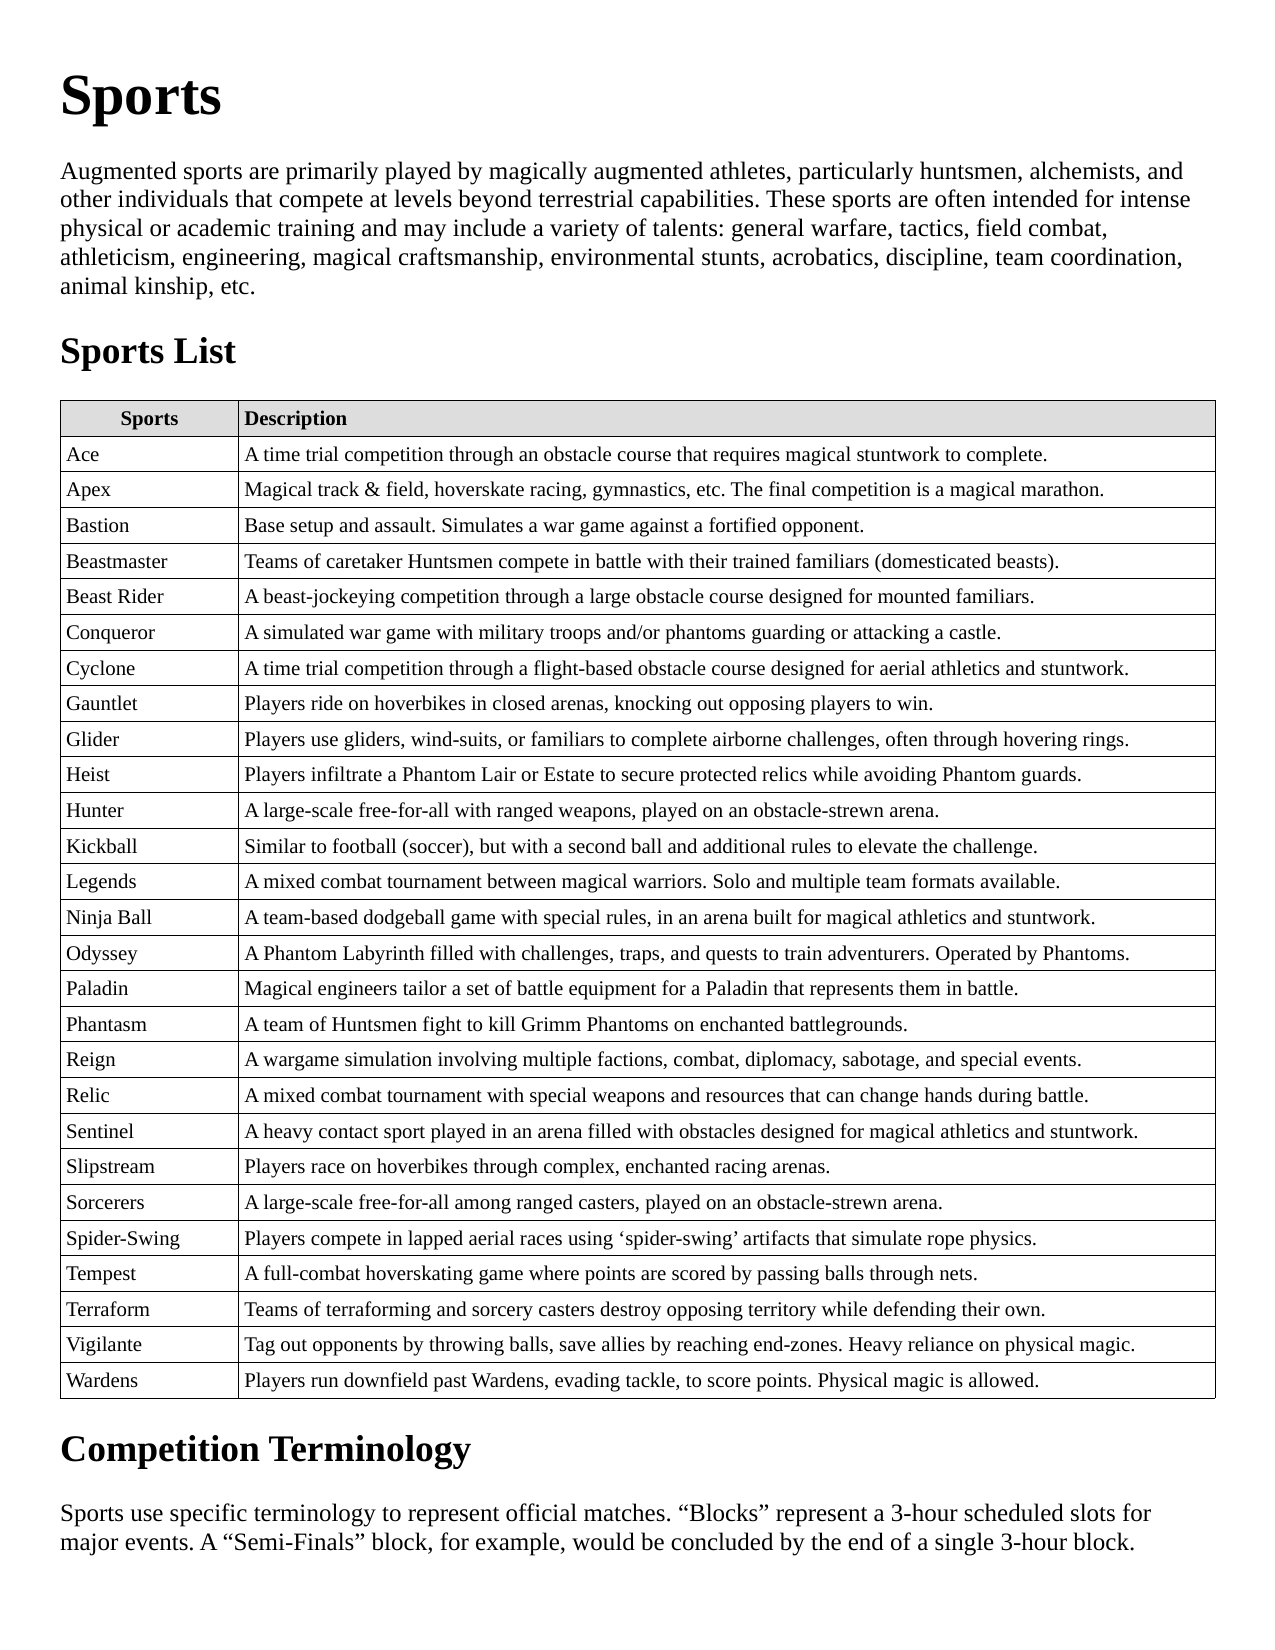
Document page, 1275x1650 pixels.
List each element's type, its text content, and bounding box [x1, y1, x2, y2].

table_cell Wardens [61, 1363, 238, 1398]
table_cell Reign [61, 1042, 238, 1077]
table_cell Teams of terraforming and sorcery casters destroy opposing territory while defending their own. [239, 1292, 1215, 1326]
table_cell Vigilante [61, 1327, 238, 1362]
table_cell Base setup and assault. Simulates a war game against a fortified opponent. [239, 508, 1215, 543]
table_cell Odyssey [61, 936, 238, 970]
table_cell Tempest [61, 1256, 238, 1291]
table_header Sports [61, 401, 238, 436]
table_cell A simulated war game with military troops and/or phantoms guarding or attacking a castle. [239, 615, 1215, 649]
table_cell Players ride on hoverbikes in closed arenas, knocking out opposing players to win. [239, 686, 1215, 721]
subtitle Sports [60, 60, 1215, 127]
table_cell Slipstream [61, 1149, 238, 1184]
table_cell Players run downfield past Wardens, evading tackle, to score points. Physical magic is allowed. [239, 1363, 1215, 1398]
table_cell Apex [61, 472, 238, 507]
table_cell A mixed combat tournament between magical warriors. Solo and multiple team formats available. [239, 864, 1215, 899]
subtitle Sports List [60, 328, 1215, 371]
table_cell Terraform [61, 1292, 238, 1326]
subtitle Competition Terminology [60, 1427, 1215, 1470]
table_cell A beast-jockeying competition through a large obstacle course designed for mounted familiars. [239, 579, 1215, 614]
table_cell Paladin [61, 971, 238, 1006]
table_cell Ace [61, 437, 238, 471]
table_cell Players use gliders, wind-suits, or familiars to complete airborne challenges, often through hovering rings. [239, 722, 1215, 756]
table_cell Beastmaster [61, 544, 238, 578]
table_cell A time trial competition through a flight-based obstacle course designed for aerial athletics and stuntwork. [239, 651, 1215, 685]
table_cell Relic [61, 1078, 238, 1113]
table_cell Players race on hoverbikes through complex, enchanted racing arenas. [239, 1149, 1215, 1184]
table_cell Legends [61, 864, 238, 899]
table_cell Players compete in lapped aerial races using ‘spider-swing’ artifacts that simulate rope physics. [239, 1221, 1215, 1255]
table_cell A full-combat hoverskating game where points are scored by passing balls through nets. [239, 1256, 1215, 1291]
table_cell Hunter [61, 793, 238, 828]
table_cell Cyclone [61, 651, 238, 685]
table_cell Similar to football (soccer), but with a second ball and additional rules to elevate the challenge. [239, 829, 1215, 863]
table_cell Bastion [61, 508, 238, 543]
table_cell Gauntlet [61, 686, 238, 721]
table_cell Kickball [61, 829, 238, 863]
table_cell Tag out opponents by throwing balls, save allies by reaching end-zones. Heavy reliance on physical magic. [239, 1327, 1215, 1362]
table_cell A time trial competition through an obstacle course that requires magical stuntwork to complete. [239, 437, 1215, 471]
table_cell Sorcerers [61, 1185, 238, 1219]
table_cell Sentinel [61, 1114, 238, 1148]
table_cell Conqueror [61, 615, 238, 649]
table_cell A Phantom Labyrinth filled with challenges, traps, and quests to train adventurers. Operated by Phantoms. [239, 936, 1215, 970]
table_cell A mixed combat tournament with special weapons and resources that can change hands during battle. [239, 1078, 1215, 1113]
table_cell Phantasm [61, 1007, 238, 1041]
text Sports use specific terminology to represent official matches. “Blocks” represent a 3-hour scheduled slots for major events. A “Semi-Finals” block, for example, would be concluded by the end of a single 3-hour block. [60, 1498, 1215, 1556]
table_cell Glider [61, 722, 238, 756]
table_cell Heist [61, 757, 238, 792]
table_cell Magical engineers tailor a set of battle equipment for a Paladin that represents them in battle. [239, 971, 1215, 1006]
table_header Description [239, 401, 1215, 436]
table_cell Beast Rider [61, 579, 238, 614]
text Augmented sports are primarily played by magically augmented athletes, particularly huntsmen, alchemists, and other individuals that compete at levels beyond terrestrial capabilities. These sports are often intended for intense physical or academic training and may include a variety of talents: general warfare, tactics, field combat, athleticism, engineering, magical craftsmanship, environmental stunts, acrobatics, discipline, team coordination, animal kinship, etc. [60, 156, 1215, 299]
table_cell Spider-Swing [61, 1221, 238, 1255]
table_cell Magical track & field, hoverskate racing, gymnastics, etc. The final competition is a magical marathon. [239, 472, 1215, 507]
table_cell Players infiltrate a Phantom Lair or Estate to secure protected relics while avoiding Phantom guards. [239, 757, 1215, 792]
table_cell A large-scale free-for-all with ranged weapons, played on an obstacle-strewn arena. [239, 793, 1215, 828]
table_cell A wargame simulation involving multiple factions, combat, diplomacy, sabotage, and special events. [239, 1042, 1215, 1077]
table_cell Ninja Ball [61, 900, 238, 934]
table_cell A large-scale free-for-all among ranged casters, played on an obstacle-strewn arena. [239, 1185, 1215, 1219]
table_cell A team of Huntsmen fight to kill Grimm Phantoms on enchanted battlegrounds. [239, 1007, 1215, 1041]
table_cell A team-based dodgeball game with special rules, in an arena built for magical athletics and stuntwork. [239, 900, 1215, 934]
table_cell Teams of caretaker Huntsmen compete in battle with their trained familiars (domesticated beasts). [239, 544, 1215, 578]
table_cell A heavy contact sport played in an arena filled with obstacles designed for magical athletics and stuntwork. [239, 1114, 1215, 1148]
